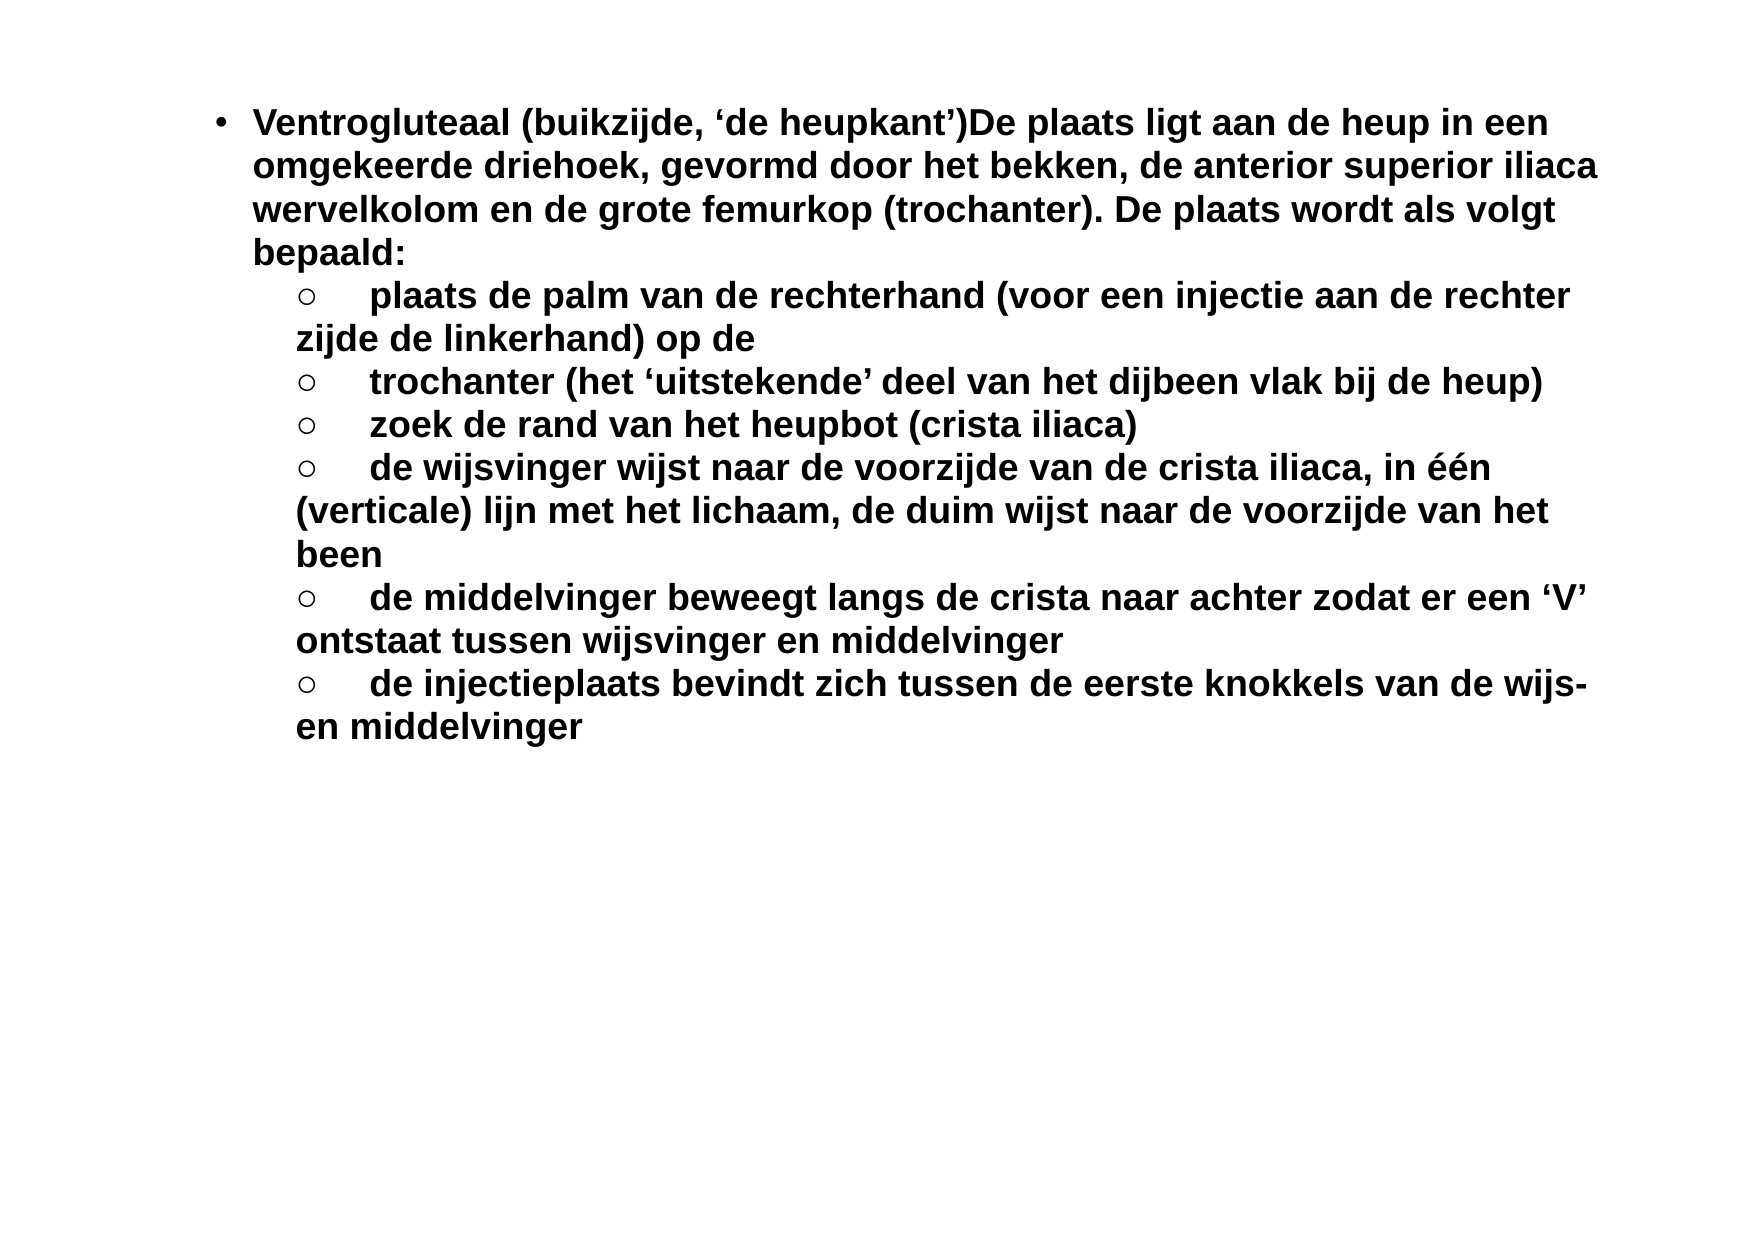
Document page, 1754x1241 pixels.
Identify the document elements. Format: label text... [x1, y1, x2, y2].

list plaats de palm van de rechterhand (voor een injectie aan de rechter zijde de linkerhand) op de [295, 273, 1636, 359]
list zoek de rand van het heupbot (crista iliaca) [295, 402, 1636, 446]
list de injectieplaats bevindt zich tussen de eerste knokkels van de wijs- en middelvinger [295, 661, 1636, 747]
list trochanter (het ‘uitstekende’ deel van het dijbeen vlak bij de heup) [295, 359, 1636, 402]
subtitle Ventrogluteaal (buikzijde, ‘de heupkant’)De plaats ligt aan de heup in een omgekeerde driehoek, gevormd door het bekken, de anterior superior iliaca wervelkolom en de grote femurkop (trochanter). De plaats wordt als volgt bepaald: [215, 100, 1636, 273]
list de wijsvinger wijst naar de voorzijde van de crista iliaca, in één (verticale) lijn met het lichaam, de duim wijst naar de voorzijde van het been [295, 446, 1636, 575]
list de middelvinger beweegt langs de crista naar achter zodat er een ‘V’ ontstaat tussen wijsvinger en middelvinger [295, 575, 1636, 661]
